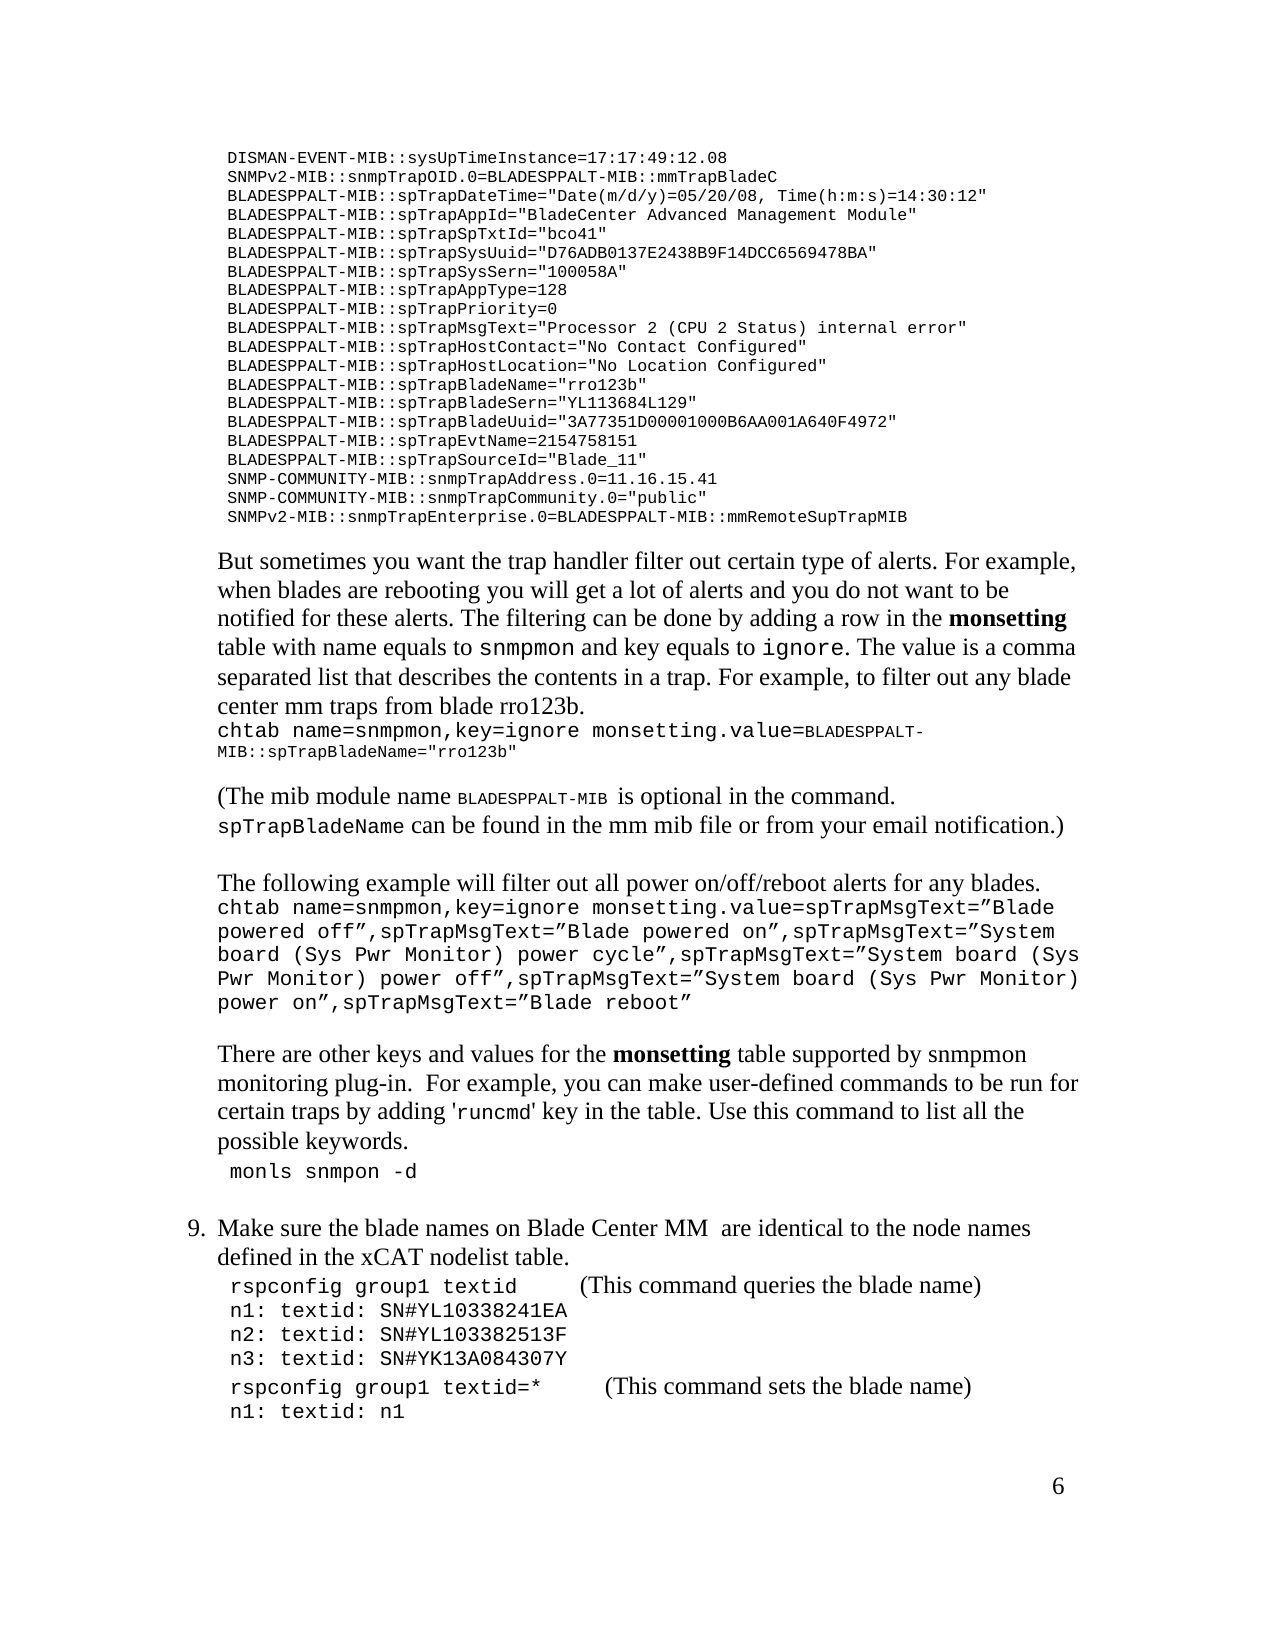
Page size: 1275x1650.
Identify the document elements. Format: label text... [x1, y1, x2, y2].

list Make sure the blade names on Blade Center MM are identical to the node names defined in the xCAT nodelist table. rspconfig group1 textid (This command queries the blade name) n1: textid: SN#YL10338241EA n2: textid: SN#YL103382513F n3: textid: SN#YK13A084307Y rspconfig group1 textid=* (This command sets the blade name) n1: textid: n1 [187, 1213, 1087, 1424]
list DISMAN-EVENT-MIB::sysUpTimeInstance=17:17:49:12.08 SNMPv2-MIB::snmpTrapOID.0=BLADESPPALT-MIB::mmTrapBladeC BLADESPPALT-MIB::spTrapDateTime="Date(m/d/y)=05/20/08, Time(h:m:s)=14:30:12" BLADESPPALT-MIB::spTrapAppId="BladeCenter Advanced Management Module" BLADESPPALT-MIB::spTrapSpTxtId="bco41" BLADESPPALT-MIB::spTrapSysUuid="D76ADB0137E2438B9F14DCC6569478BA" BLADESPPALT-MIB::spTrapSysSern="100058A" BLADESPPALT-MIB::spTrapAppType=128 BLADESPPALT-MIB::spTrapPriority=0 BLADESPPALT-MIB::spTrapMsgText="Processor 2 (CPU 2 Status) internal error" BLADESPPALT-MIB::spTrapHostContact="No Contact Configured" BLADESPPALT-MIB::spTrapHostLocation="No Location Configured" BLADESPPALT-MIB::spTrapBladeName="rro123b" BLADESPPALT-MIB::spTrapBladeSern="YL113684L129" BLADESPPALT-MIB::spTrapBladeUuid="3A77351D00001000B6AA001A640F4972" BLADESPPALT-MIB::spTrapEvtName=2154758151 BLADESPPALT-MIB::spTrapSourceId="Blade_11" SNMP-COMMUNITY-MIB::snmpTrapAddress.0=11.16.15.41 SNMP-COMMUNITY-MIB::snmpTrapCommunity.0="public" SNMPv2-MIB::snmpTrapEnterprise.0=BLADESPPALT-MIB::mmRemoteSupTrapMIB But sometimes you want the trap handler filter out certain type of alerts. For example, when blades are rebooting you will get a lot of alerts and you do not want to be notified for these alerts. The filtering can be done by adding a row in the monsetting table with name equals to snmpmon and key equals to ignore. The value is a comma separated list that describes the contents in a trap. For example, to filter out any blade center mm traps from blade rro123b. chtab name=snmpmon,key=ignore monsetting.value=BLADESPPALT-MIB::spTrapBladeName="rro123b" (The mib module name BLADESPPALT-MIB is optional in the command. spTrapBladeName can be found in the mm mib file or from your email notification.) The following example will filter out all power on/off/reboot alerts for any blades. chtab name=snmpmon,key=ignore monsetting.value=spTrapMsgText=”Blade powered off”,spTrapMsgText=”Blade powered on”,spTrapMsgText=”System board (Sys Pwr Monitor) power cycle”,spTrapMsgText=”System board (Sys Pwr Monitor) power off”,spTrapMsgText=”System board (Sys Pwr Monitor) power on”,spTrapMsgText=”Blade reboot” There are other keys and values for the monsetting table supported by snmpmon monitoring plug-in. For example, you can make user-defined commands to be run for certain traps by adding 'runcmd' key in the table. Use this command to list all the possible keywords. monls snmpon -d [187, 150, 1087, 1213]
